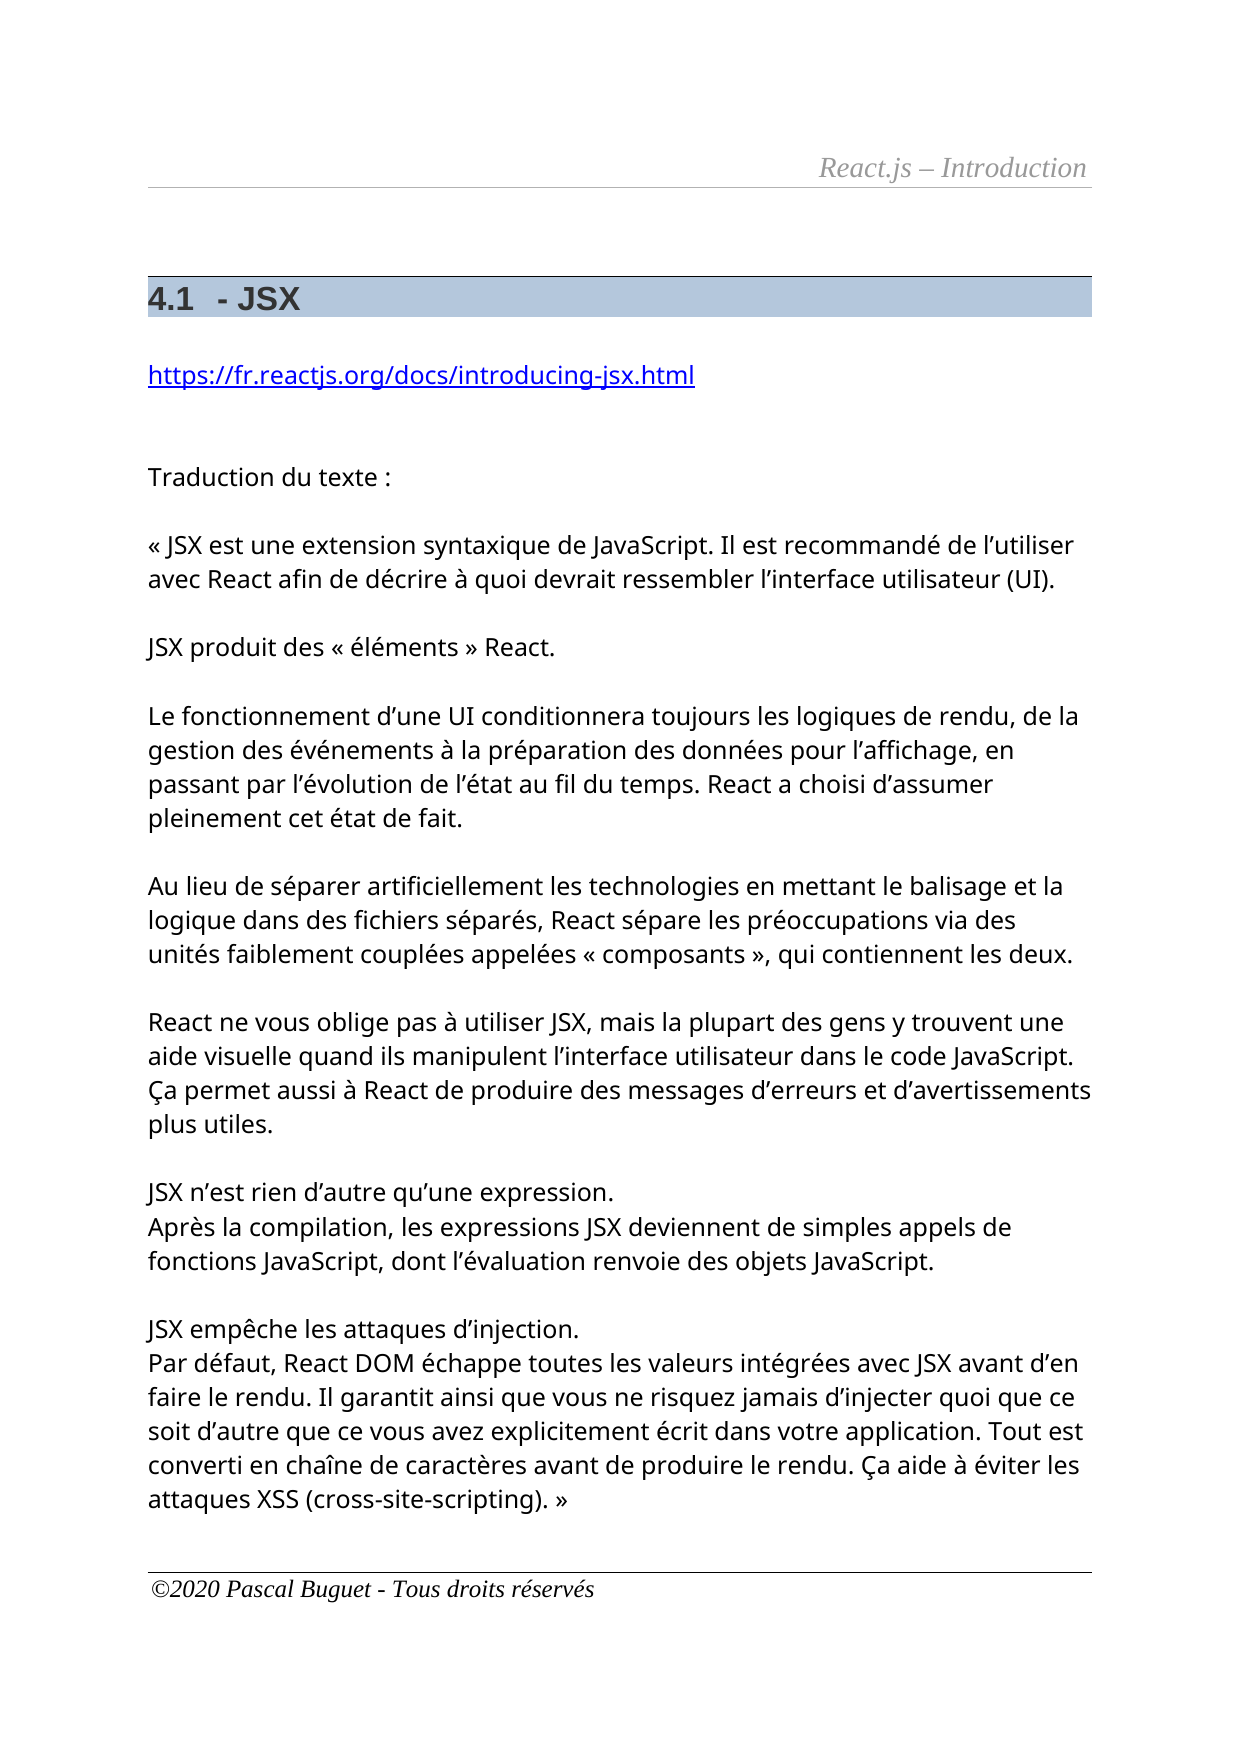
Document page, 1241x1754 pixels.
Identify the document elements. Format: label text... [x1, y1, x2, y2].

text Traduction du texte : [148, 460, 1092, 494]
subtitle - JSX [148, 277, 1092, 317]
text « JSX est une extension syntaxique de JavaScript. Il est recommandé de l’utiliser avec React afin de décrire à quoi devrait ressembler l’interface utilisateur (UI). [148, 528, 1092, 596]
text JSX n’est rien d’autre qu’une expression. [148, 1175, 1092, 1209]
text Après la compilation, les expressions JSX deviennent de simples appels de fonctions JavaScript, dont l’évaluation renvoie des objets JavaScript. [148, 1209, 1092, 1277]
text https://fr.reactjs.org/docs/introducing-jsx.html [148, 358, 1092, 392]
text Le fonctionnement d’une UI conditionnera toujours les logiques de rendu, de la gestion des événements à la préparation des données pour l’affichage, en passant par l’évolution de l’état au fil du temps. React a choisi d’assumer pleinement cet état de fait. [148, 698, 1092, 834]
text Au lieu de séparer artificiellement les technologies en mettant le balisage et la logique dans des fichiers séparés, React sépare les préoccupations via des unités faiblement couplées appelées « composants », qui contiennent les deux. [148, 868, 1092, 971]
text JSX produit des « éléments » React. [148, 630, 1092, 664]
text Par défaut, React DOM échappe toutes les valeurs intégrées avec JSX avant d’en faire le rendu. Il garantit ainsi que vous ne risquez jamais d’injecter quoi que ce soit d’autre que ce vous avez explicitement écrit dans votre application. Tout est converti en chaîne de caractères avant de produire le rendu. Ça aide à éviter les attaques XSS (cross-site-scripting). » [148, 1345, 1092, 1516]
text JSX empêche les attaques d’injection. [148, 1311, 1092, 1345]
text React ne vous oblige pas à utiliser JSX, mais la plupart des gens y trouvent une aide visuelle quand ils manipulent l’interface utilisateur dans le code JavaScript. Ça permet aussi à React de produire des messages d’erreurs et d’avertissements plus utiles. [148, 1005, 1092, 1141]
